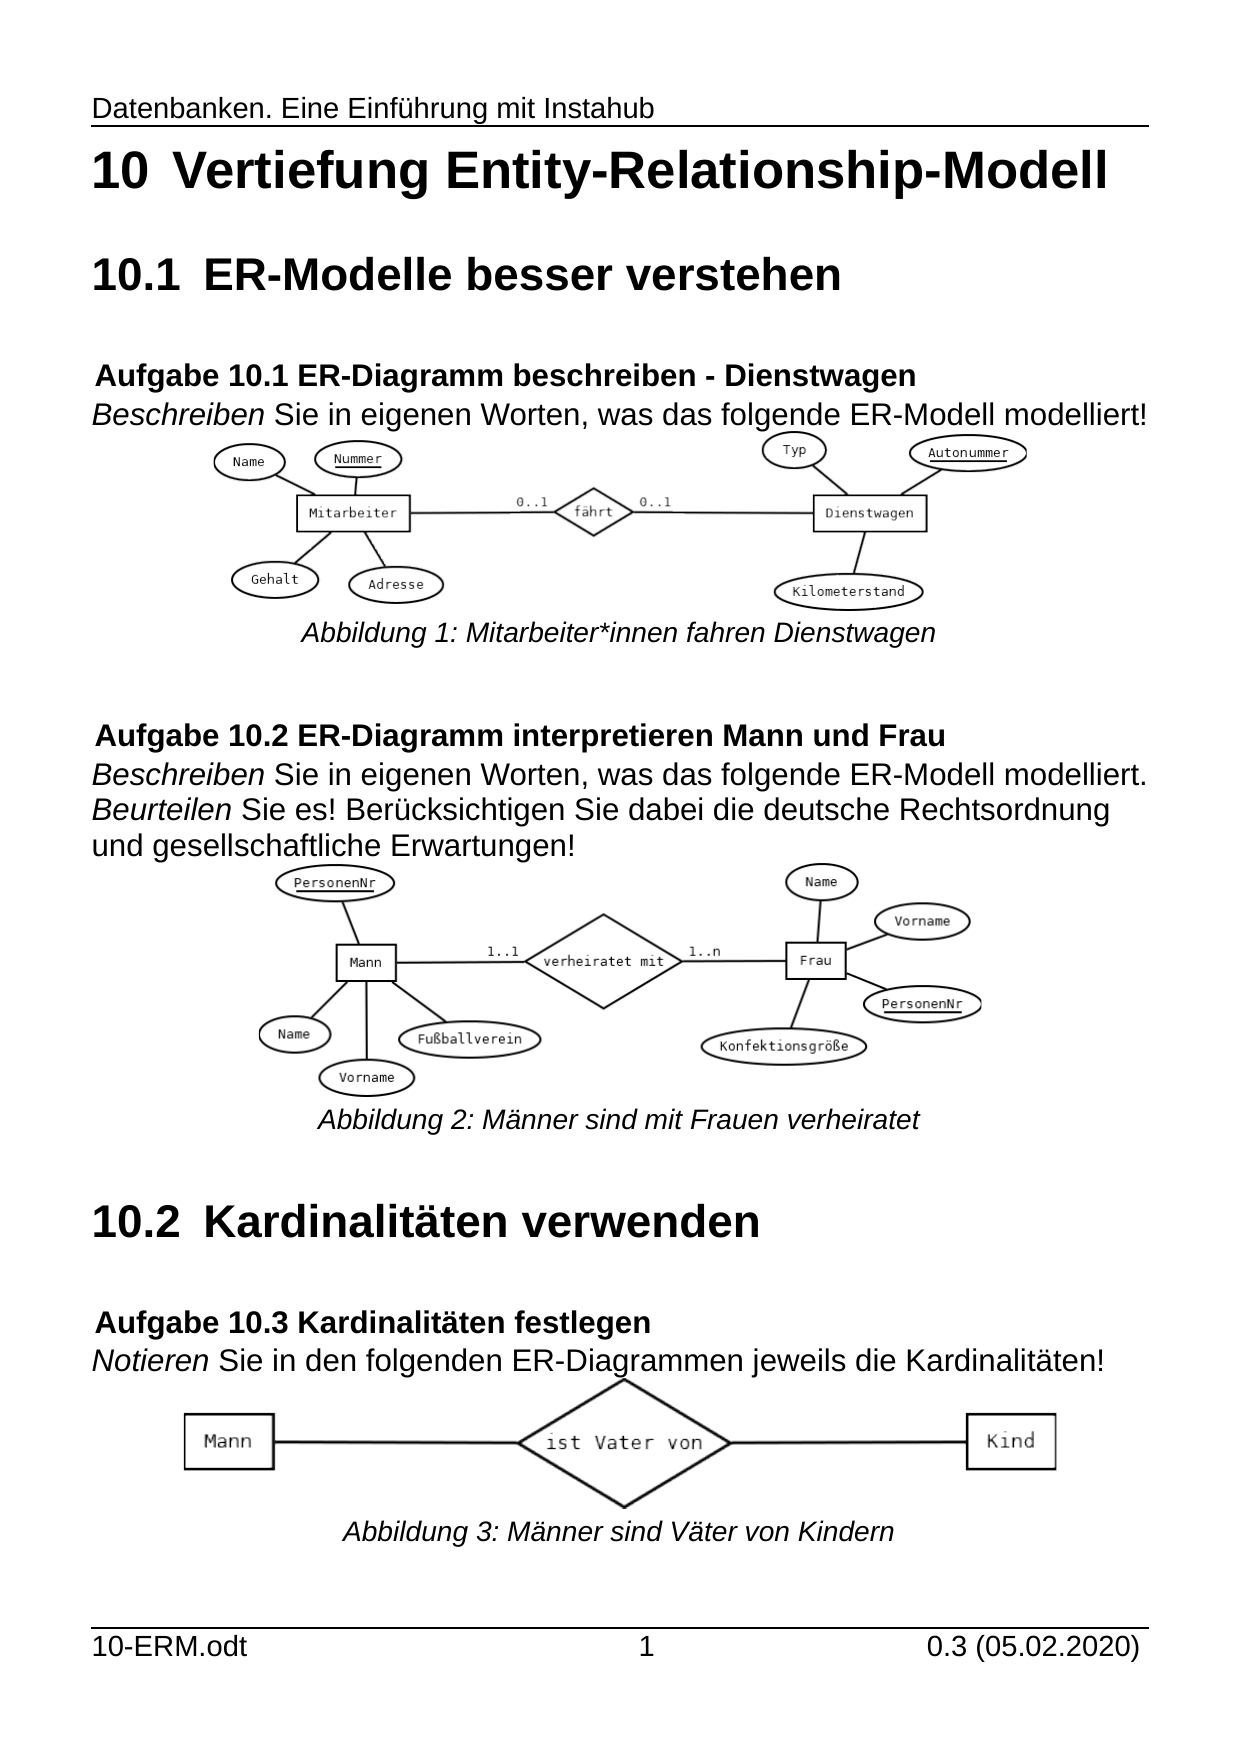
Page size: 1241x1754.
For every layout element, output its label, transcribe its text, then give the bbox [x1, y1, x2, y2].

text Abbildung 2: Männer sind mit Frauen verheiratet [91, 1103, 1149, 1135]
picture [183, 1378, 1057, 1509]
subtitle Aufgabe 10.3 Kardinalitäten festlegen [91, 1301, 1149, 1342]
picture [213, 431, 1027, 611]
subtitle Vertiefung Entity-Relationship-Modell [91, 139, 1149, 199]
subtitle Aufgabe 10.2 ER-Diagramm interpretieren Mann und Frau [91, 714, 1149, 756]
picture [258, 863, 982, 1097]
subtitle Kardinalitäten verwenden [91, 1194, 1149, 1247]
text Notieren Sie in den folgenden ER-Diagrammen jeweils die Kardinalitäten! [91, 1342, 1149, 1378]
text Beschreiben Sie in eigenen Worten, was das folgende ER-Modell modelliert! [91, 396, 1149, 431]
text Abbildung 3: Männer sind Väter von Kindern [91, 1515, 1149, 1547]
text Beschreiben Sie in eigenen Worten, was das folgende ER-Modell modelliert. Beurteilen Sie es! Berücksichtigen Sie dabei die deutsche Rechtsordnung und gesellschaftliche Erwartungen! [91, 756, 1149, 863]
subtitle Aufgabe 10.1 ER-Diagramm beschreiben - Dienstwagen [91, 354, 1149, 396]
subtitle ER-Modelle besser verstehen [91, 247, 1149, 300]
text Abbildung 1: Mitarbeiter*innen fahren Dienstwagen [91, 616, 1149, 649]
